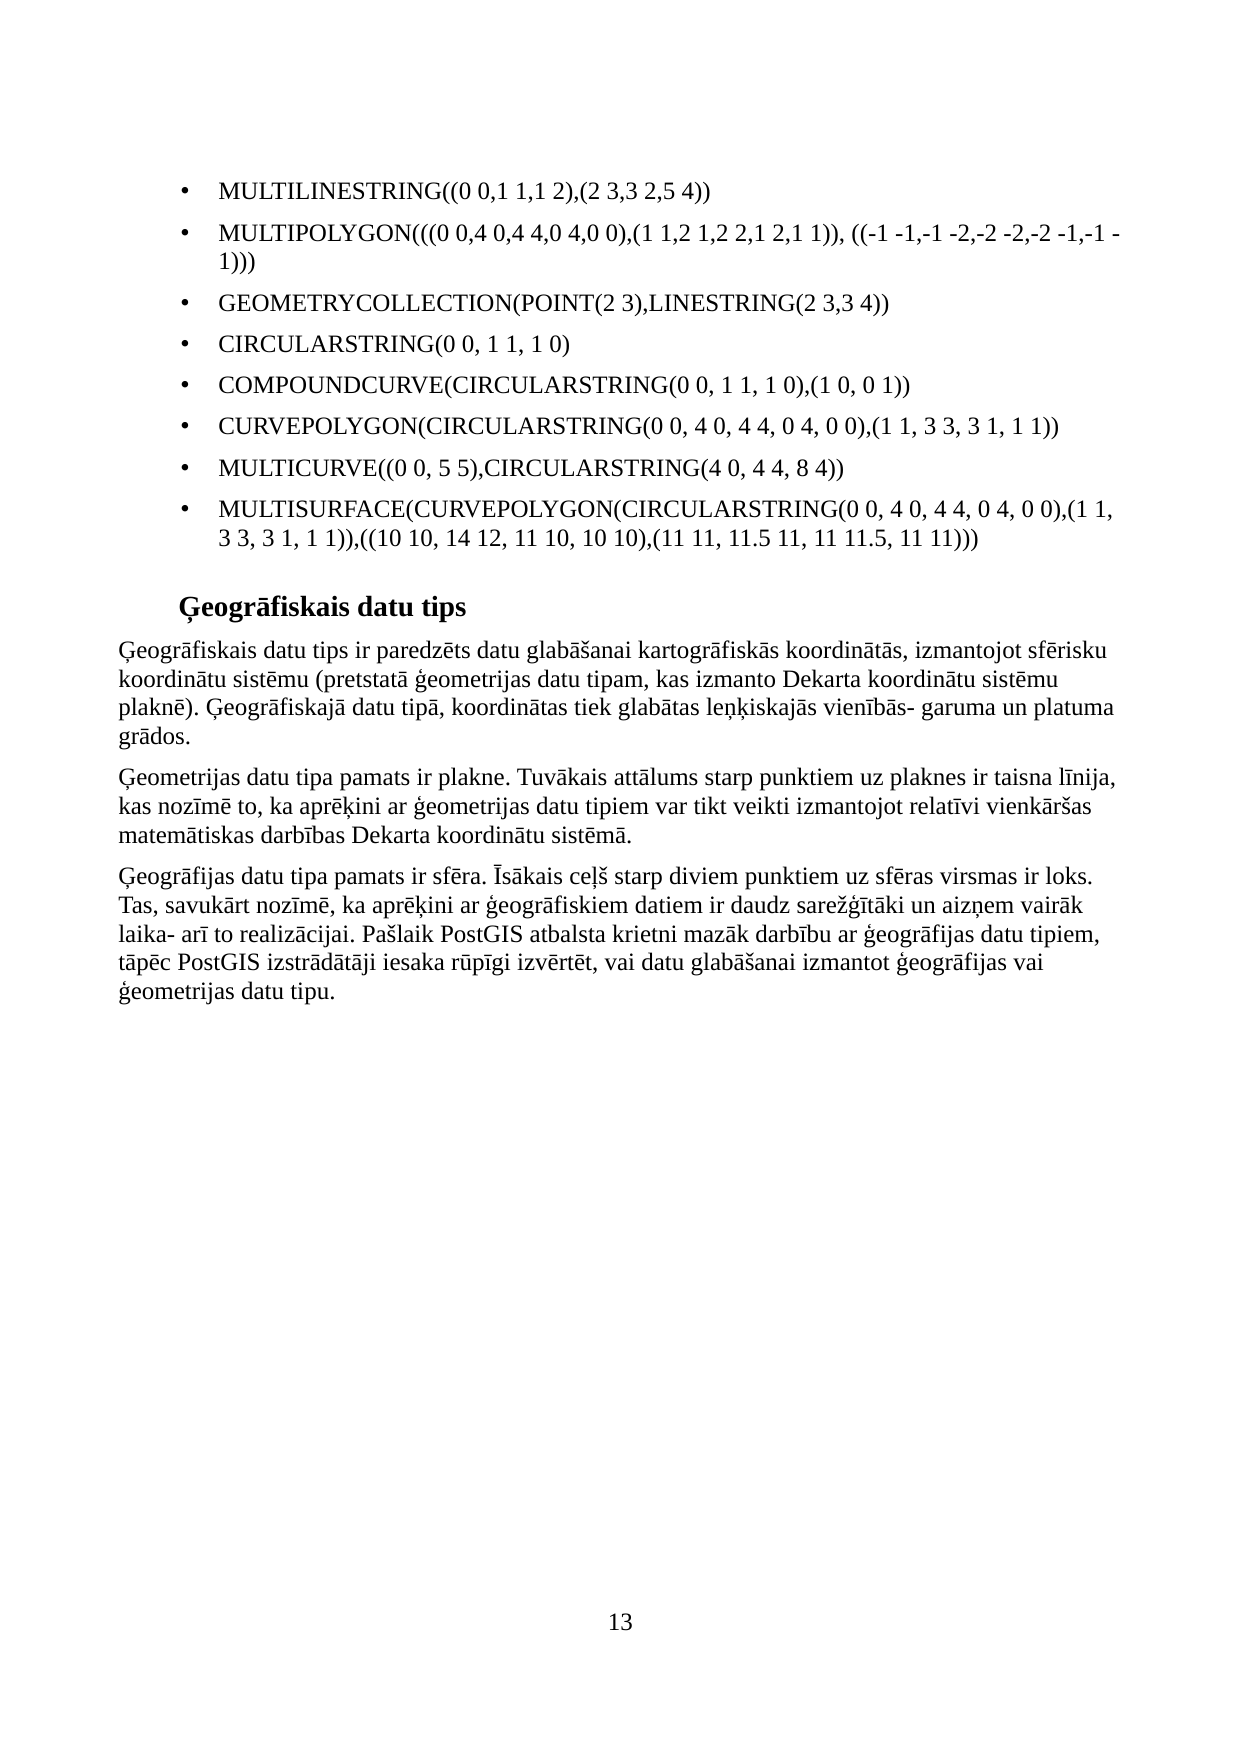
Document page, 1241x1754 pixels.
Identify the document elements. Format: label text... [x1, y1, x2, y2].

list MULTILINESTRING((0 0,1 1,1 2),(2 3,3 2,5 4)) [181, 176, 1122, 205]
list CURVEPOLYGON(CIRCULARSTRING(0 0, 4 0, 4 4, 0 4, 0 0),(1 1, 3 3, 3 1, 1 1)) [181, 411, 1122, 440]
text Ģeogrāfiskais datu tips ir paredzēts datu glabāšanai kartogrāfiskās koordinātās, izmantojot sfērisku koordinātu sistēmu (pretstatā ģeometrijas datu tipam, kas izmanto Dekarta koordinātu sistēmu plaknē). Ģeogrāfiskajā datu tipā, koordinātas tiek glabātas leņķiskajās vienībās- garuma un platuma grādos. [118, 635, 1122, 750]
list MULTICURVE((0 0, 5 5),CIRCULARSTRING(4 0, 4 4, 8 4)) [181, 453, 1122, 481]
list MULTISURFACE(CURVEPOLYGON(CIRCULARSTRING(0 0, 4 0, 4 4, 0 4, 0 0),(1 1, 3 3, 3 1, 1 1)),((10 10, 14 12, 11 10, 10 10),(11 11, 11.5 11, 11 11.5, 11 11))) [181, 494, 1122, 551]
list GEOMETRYCOLLECTION(POINT(2 3),LINESTRING(2 3,3 4)) [181, 288, 1122, 316]
text Ģeogrāfijas datu tipa pamats ir sfēra. Īsākais ceļš starp diviem punktiem uz sfēras virsmas ir loks. Tas, savukārt nozīmē, ka aprēķini ar ģeogrāfiskiem datiem ir daudz sarežģītāki un aizņem vairāk laika- arī to realizācijai. Pašlaik PostGIS atbalsta krietni mazāk darbību ar ģeogrāfijas datu tipiem, tāpēc PostGIS izstrādātāji iesaka rūpīgi izvērtēt, vai datu glabāšanai izmantot ģeogrāfijas vai ģeometrijas datu tipu. [118, 861, 1122, 1005]
subtitle Ģeogrāfiskais datu tips [118, 589, 1122, 622]
text Ģeometrijas datu tipa pamats ir plakne. Tuvākais attālums starp punktiem uz plaknes ir taisna līnija, kas nozīmē to, ka aprēķini ar ģeometrijas datu tipiem var tikt veikti izmantojot relatīvi vienkāršas matemātiskas darbības Dekarta koordinātu sistēmā. [118, 762, 1122, 849]
list MULTIPOLYGON(((0 0,4 0,4 4,0 4,0 0),(1 1,2 1,2 2,1 2,1 1)), ((-1 -1,-1 -2,-2 -2,-2 -1,-1 -1))) [181, 218, 1122, 275]
list COMPOUNDCURVE(CIRCULARSTRING(0 0, 1 1, 1 0),(1 0, 0 1)) [181, 370, 1122, 399]
list CIRCULARSTRING(0 0, 1 1, 1 0) [181, 329, 1122, 358]
